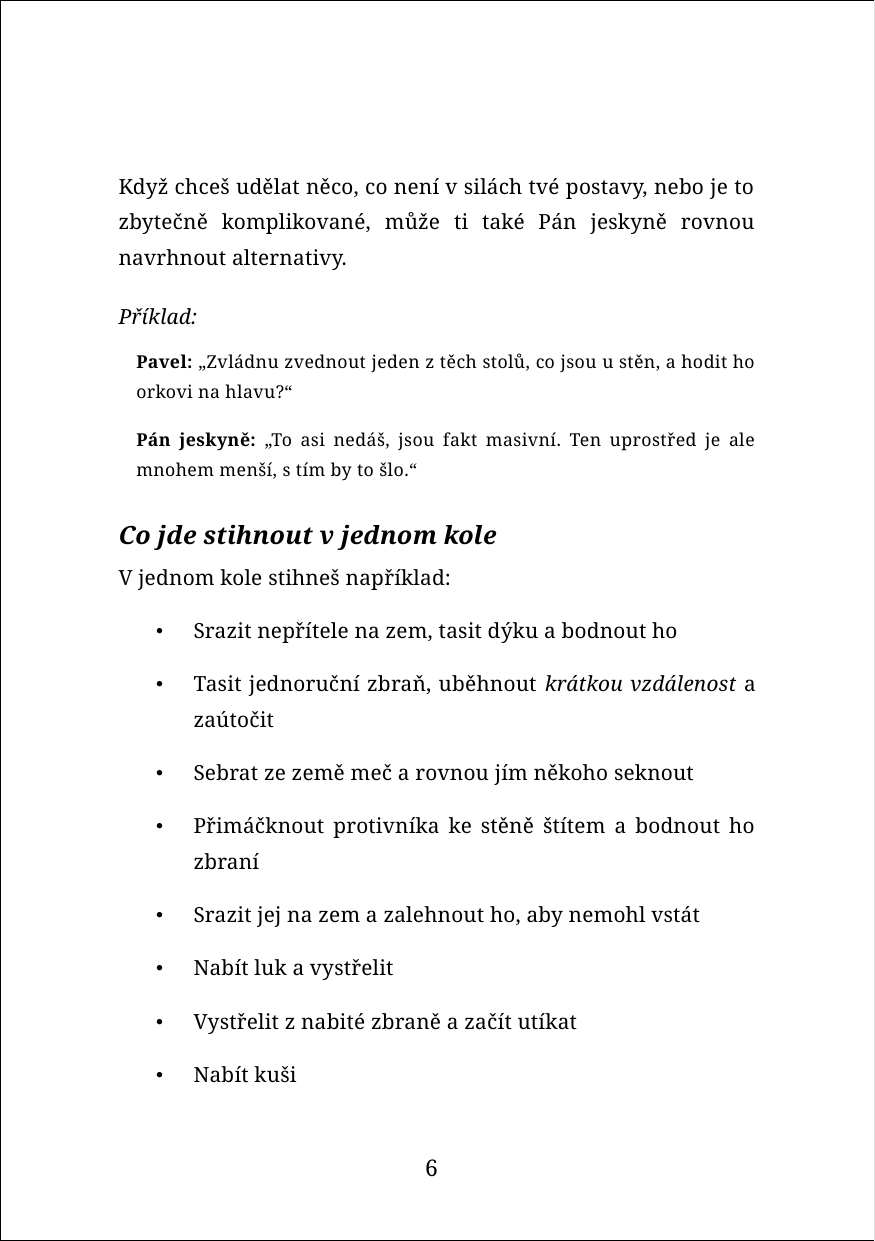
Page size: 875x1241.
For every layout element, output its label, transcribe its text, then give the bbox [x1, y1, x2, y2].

list Srazit jej na zem a zalehnout ho, aby nemohl vstát [156, 900, 756, 929]
list Vystřelit z nabité zbraně a začít utíkat [156, 1007, 756, 1035]
text Příklad: [118, 302, 756, 330]
list Přimáčknout protivníka ke stěně štítem a bodnout ho zbraní [156, 812, 756, 876]
list Sebrat ze země meč a rovnou jím někoho seknout [156, 758, 756, 787]
list Srazit nepřítele na zem, tasit dýku a bodnout ho [156, 616, 756, 645]
text Pán jeskyně: „To asi nedáš, jsou fakt masivní. Ten uprostřed je ale mnohem menší, s tím by to šlo.“ [136, 427, 756, 482]
text Pavel: „Zvládnu zvednout jeden z těch stolů, co jsou u stěn, a hodit ho orkovi na hlavu?“ [136, 349, 756, 404]
list Tasit jednoruční zbraň, uběhnout krátkou vzdálenost a zaútočit [156, 669, 756, 733]
text Když chceš udělat něco, co není v silách tvé postavy, nebo je to zbytečně komplikované, může ti také Pán jeskyně rovnou navrhnout alternativy. [118, 172, 756, 271]
text V jednom kole stihneš například: [118, 563, 756, 592]
list Nabít kuši [156, 1060, 756, 1088]
list Nabít luk a vystřelit [156, 953, 756, 982]
subtitle Co jde stihnout v jednom kole [118, 517, 756, 551]
